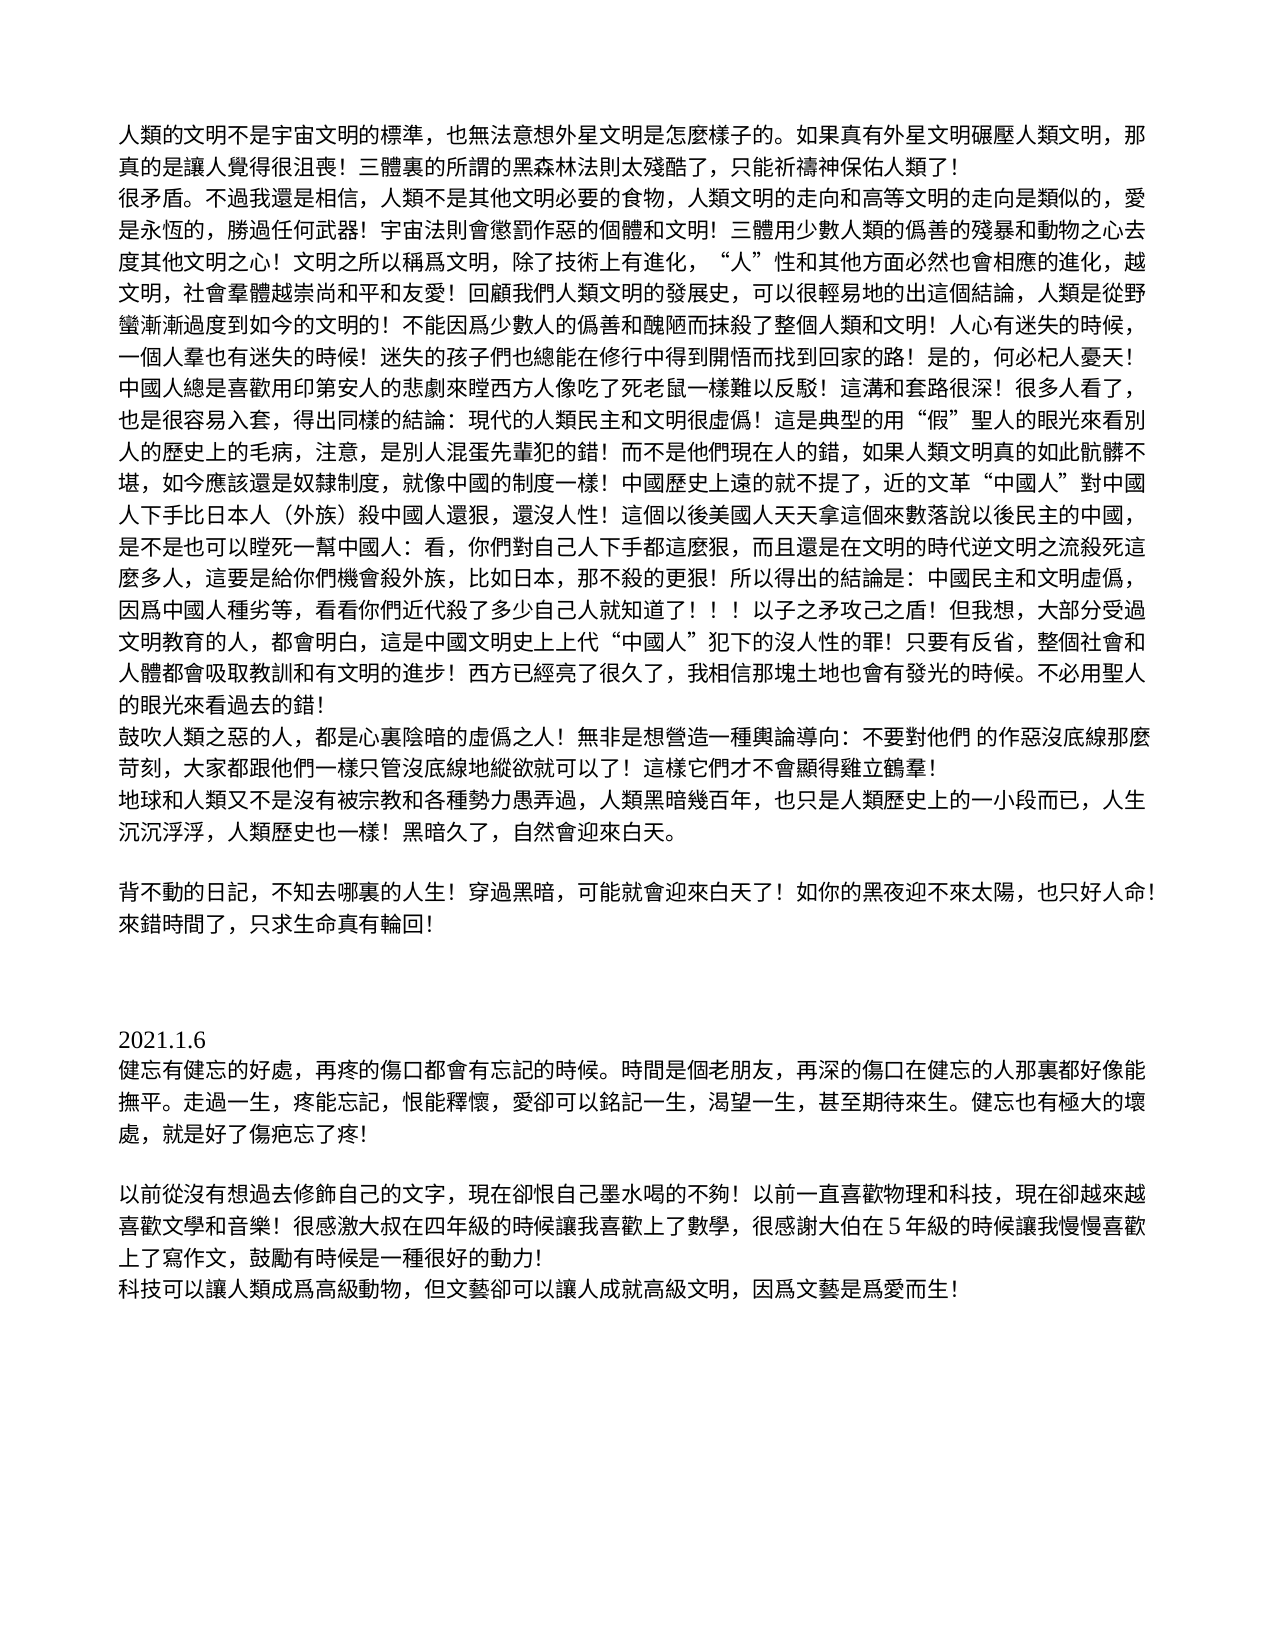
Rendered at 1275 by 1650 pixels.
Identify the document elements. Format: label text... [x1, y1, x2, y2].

text 鼓吹人類之惡的人，都是心裏陰暗的虛僞之人！無非是想營造一種輿論導向：不要對他們 的作惡沒底線那麼苛刻，大家都跟他們一樣只管沒底線地縱欲就可以了！這樣它們才不會顯得雞立鶴羣！ [118, 720, 1157, 783]
text 人類的文明不是宇宙文明的標準，也無法意想外星文明是怎麼樣子的。如果真有外星文明碾壓人類文明，那真的是讓人覺得很沮喪！三體裏的所謂的黑森林法則太殘酷了，只能祈禱神保佑人類了！ [118, 118, 1157, 181]
text 2021.1.6 [118, 1025, 1157, 1053]
text 以前從沒有想過去修飾自己的文字，現在卻恨自己墨水喝的不夠！以前一直喜歡物理和科技，現在卻越來越喜歡文學和音樂！很感激大叔在四年級的時候讓我喜歡上了數學，很感謝大伯在5年級的時候讓我慢慢喜歡上了寫作文，鼓勵有時候是一種很好的動力！ [118, 1177, 1157, 1272]
text 很矛盾。不過我還是相信，人類不是其他文明必要的食物，人類文明的走向和高等文明的走向是類似的，愛是永恆的，勝過任何武器！宇宙法則會懲罰作惡的個體和文明！三體用少數人類的僞善的殘暴和動物之心去度其他文明之心！文明之所以稱爲文明，除了技術上有進化，“人”性和其他方面必然也會相應的進化，越文明，社會羣體越崇尚和平和友愛！回顧我們人類文明的發展史，可以很輕易地的出這個結論，人類是從野蠻漸漸過度到如今的文明的！不能因爲少數人的僞善和醜陋而抹殺了整個人類和文明！人心有迷失的時候，一個人羣也有迷失的時候！迷失的孩子們也總能在修行中得到開悟而找到回家的路！是的，何必杞人憂天！ [118, 181, 1157, 371]
text 科技可以讓人類成爲高級動物，但文藝卻可以讓人成就高級文明，因爲文藝是爲愛而生！ [118, 1272, 1157, 1304]
text 背不動的日記，不知去哪裏的人生！穿過黑暗，可能就會迎來白天了！如你的黑夜迎不來太陽，也只好人命！來錯時間了，只求生命真有輪回！ [118, 875, 1157, 938]
text 地球和人類又不是沒有被宗教和各種勢力愚弄過，人類黑暗幾百年，也只是人類歷史上的一小段而已，人生沉沉浮浮，人類歷史也一樣！黑暗久了，自然會迎來白天。 [118, 783, 1157, 846]
text 健忘有健忘的好處，再疼的傷口都會有忘記的時候。時間是個老朋友，再深的傷口在健忘的人那裏都好像能撫平。走過一生，疼能忘記，恨能釋懷，愛卻可以銘記一生，渴望一生，甚至期待來生。健忘也有極大的壞處，就是好了傷疤忘了疼！ [118, 1053, 1157, 1148]
text 中國人總是喜歡用印第安人的悲劇來瞠西方人像吃了死老鼠一樣難以反駁！這溝和套路很深！很多人看了，也是很容易入套，得出同樣的結論：現代的人類民主和文明很虛僞！這是典型的用“假”聖人的眼光來看別人的歷史上的毛病，注意，是別人混蛋先輩犯的錯！而不是他們現在人的錯，如果人類文明真的如此骯髒不堪，如今應該還是奴隸制度，就像中國的制度一樣！中國歷史上遠的就不提了，近的文革“中國人”對中國人下手比日本人（外族）殺中國人還狠，還沒人性！這個以後美國人天天拿這個來數落說以後民主的中國，是不是也可以瞠死一幫中國人：看，你們對自己人下手都這麼狠，而且還是在文明的時代逆文明之流殺死這麼多人，這要是給你們機會殺外族，比如日本，那不殺的更狠！所以得出的結論是：中國民主和文明虛僞，因爲中國人種劣等，看看你們近代殺了多少自己人就知道了！！！以子之矛攻己之盾！但我想，大部分受過文明教育的人，都會明白，這是中國文明史上上代“中國人”犯下的沒人性的罪！只要有反省，整個社會和人體都會吸取教訓和有文明的進步！西方已經亮了很久了，我相信那塊土地也會有發光的時候。不必用聖人的眼光來看過去的錯！ [118, 371, 1157, 720]
